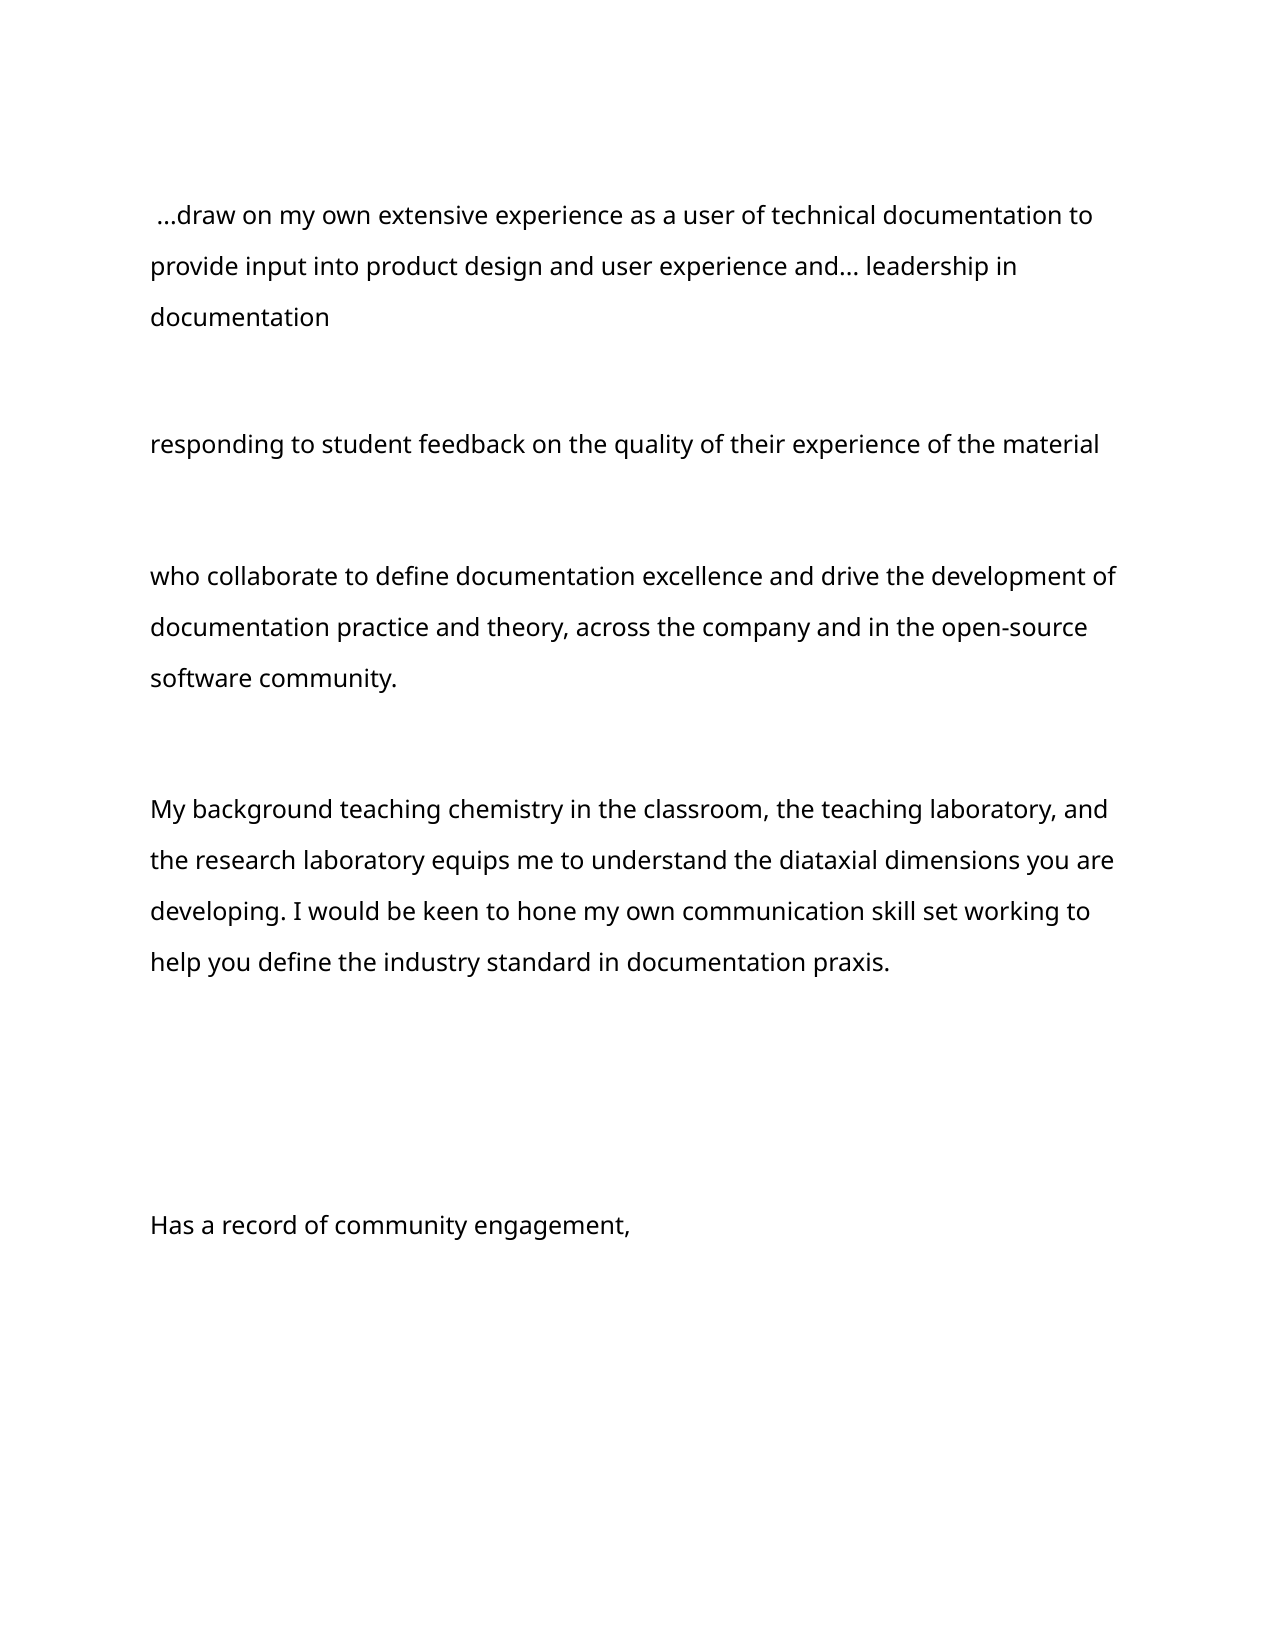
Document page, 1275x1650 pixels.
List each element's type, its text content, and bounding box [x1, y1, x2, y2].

text ...draw on my own extensive experience as a user of technical documentation to provide input into product design and user experience and... leadership in documentation [150, 198, 1125, 334]
text who collaborate to define documentation excellence and drive the development of documentation practice and theory, across the company and in the open-source software community. [150, 558, 1125, 694]
text My background teaching chemistry in the classroom, the teaching laboratory, and the research laboratory equips me to understand the diataxial dimensions you are developing. I would be keen to hone my own communication skill set working to help you define the industry standard in documentation praxis. [150, 792, 1125, 979]
text Has a record of community engagement, [150, 1207, 1125, 1241]
text responding to student feedback on the quality of their experience of the material [150, 427, 1125, 461]
